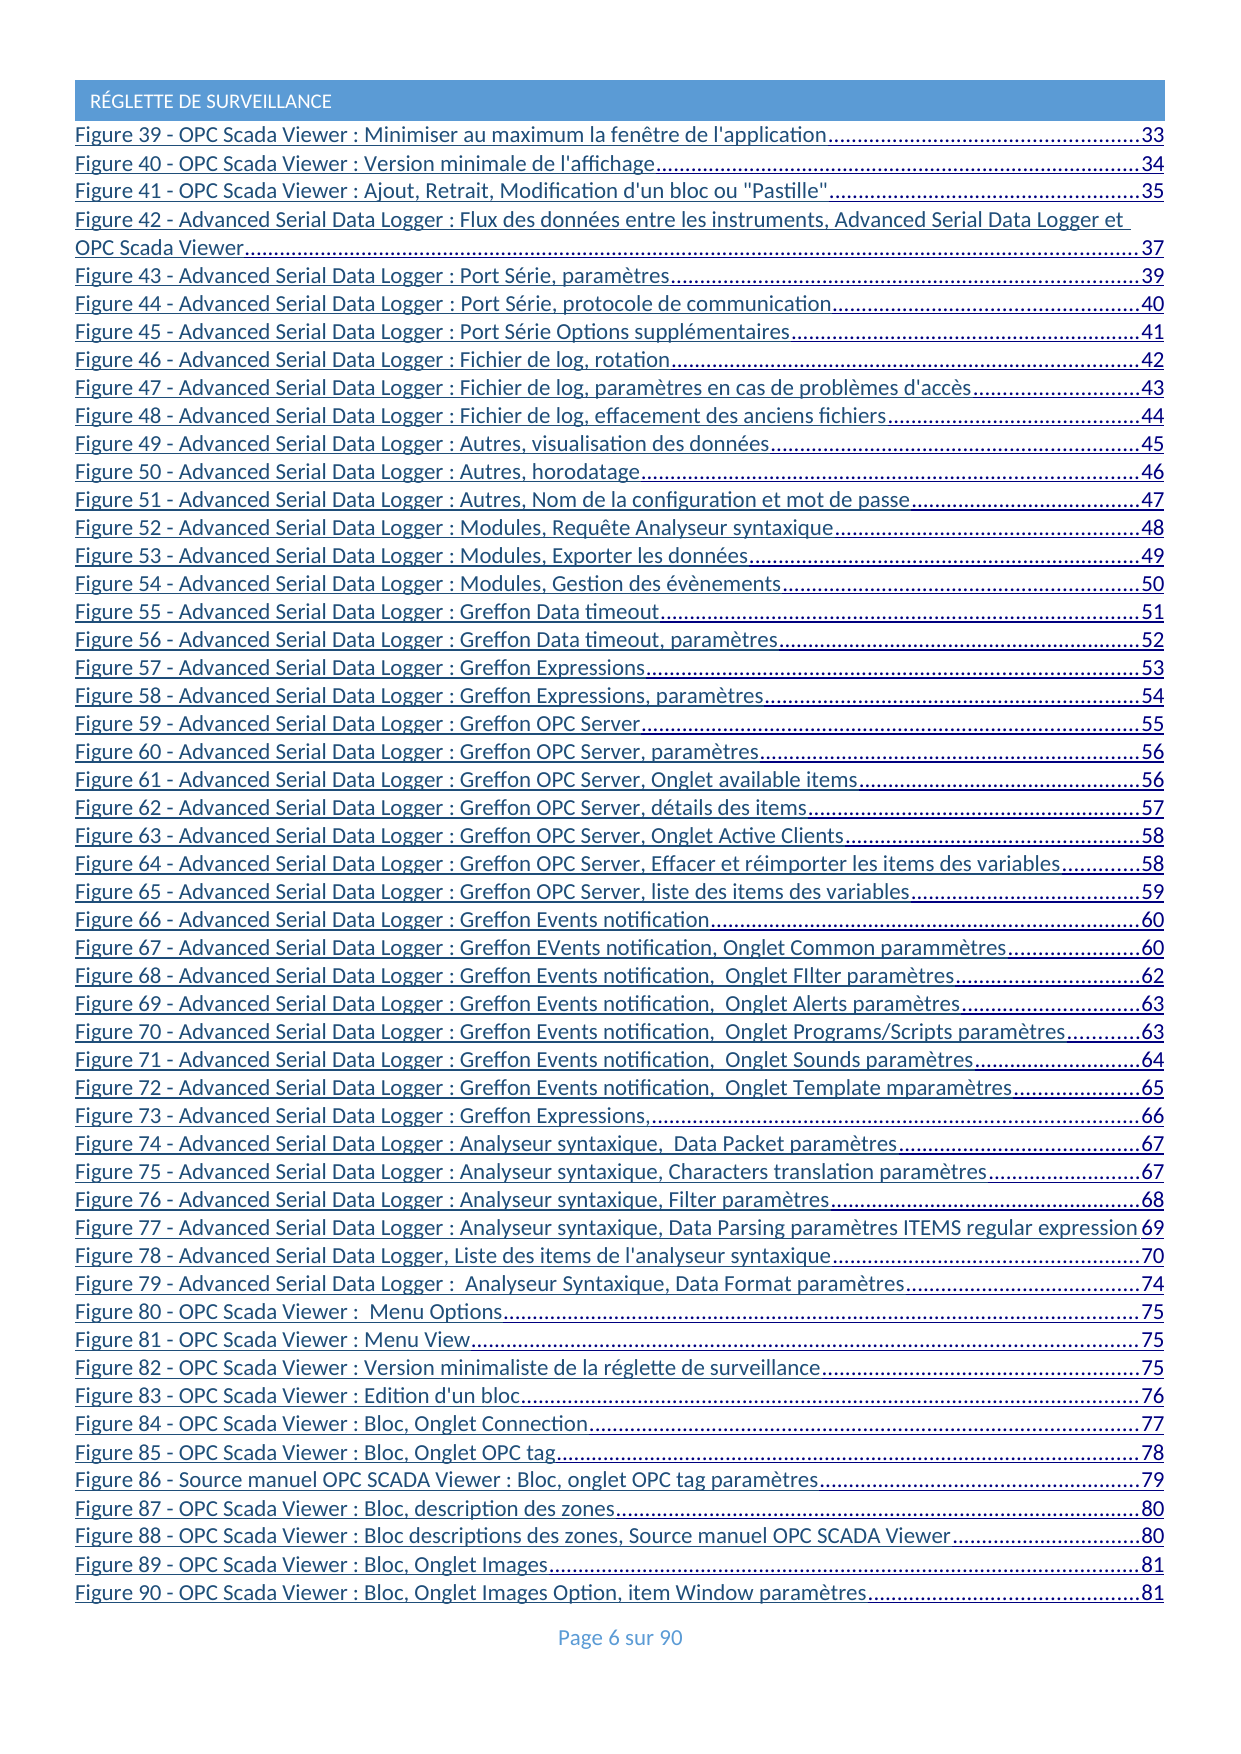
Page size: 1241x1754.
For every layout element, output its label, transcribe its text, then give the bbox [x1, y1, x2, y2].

text Figure 72 - Advanced Serial Data Logger : Greffon Events notification, Onglet Template mparamètres 65 [75, 1073, 1165, 1101]
text Figure 77 - Advanced Serial Data Logger : Analyseur syntaxique, Data Parsing paramètres ITEMS regular expression 69 [75, 1213, 1165, 1241]
text Figure 58 - Advanced Serial Data Logger : Greffon Expressions, paramètres 54 [75, 681, 1165, 709]
text Figure 78 - Advanced Serial Data Logger, Liste des items de l'analyseur syntaxique 70 [75, 1241, 1165, 1269]
text Figure 45 - Advanced Serial Data Logger : Port Série Options supplémentaires 41 [75, 317, 1165, 345]
text Figure 56 - Advanced Serial Data Logger : Greffon Data timeout, paramètres 52 [75, 625, 1165, 653]
text Figure 71 - Advanced Serial Data Logger : Greffon Events notification, Onglet Sounds paramètres 64 [75, 1045, 1165, 1073]
text Figure 55 - Advanced Serial Data Logger : Greffon Data timeout 51 [75, 597, 1165, 625]
text Figure 76 - Advanced Serial Data Logger : Analyseur syntaxique, Filter paramètres 68 [75, 1185, 1165, 1213]
text Figure 48 - Advanced Serial Data Logger : Fichier de log, effacement des anciens fichiers 44 [75, 401, 1165, 429]
text Figure 69 - Advanced Serial Data Logger : Greffon Events notification, Onglet Alerts paramètres 63 [75, 989, 1165, 1017]
text Figure 81 - OPC Scada Viewer : Menu View 75 [75, 1326, 1165, 1353]
text Figure 57 - Advanced Serial Data Logger : Greffon Expressions 53 [75, 653, 1165, 681]
text Figure 49 - Advanced Serial Data Logger : Autres, visualisation des données 45 [75, 429, 1165, 457]
text Figure 75 - Advanced Serial Data Logger : Analyseur syntaxique, Characters translation paramètres 67 [75, 1157, 1165, 1185]
text Figure 88 - OPC Scada Viewer : Bloc descriptions des zones, Source manuel OPC SCADA Viewer 80 [75, 1522, 1165, 1550]
text Figure 54 - Advanced Serial Data Logger : Modules, Gestion des évènements 50 [75, 569, 1165, 597]
text Figure 73 - Advanced Serial Data Logger : Greffon Expressions, 66 [75, 1101, 1165, 1129]
text Figure 53 - Advanced Serial Data Logger : Modules, Exporter les données 49 [75, 541, 1165, 569]
text Figure 86 - Source manuel OPC SCADA Viewer : Bloc, onglet OPC tag paramètres 79 [75, 1466, 1165, 1494]
text Figure 41 - OPC Scada Viewer : Ajout, Retrait, Modification d'un bloc ou "Pastille" 35 [75, 177, 1165, 205]
text Figure 52 - Advanced Serial Data Logger : Modules, Requête Analyseur syntaxique 48 [75, 513, 1165, 541]
text Figure 70 - Advanced Serial Data Logger : Greffon Events notification, Onglet Programs/Scripts paramètres 63 [75, 1017, 1165, 1045]
text Figure 64 - Advanced Serial Data Logger : Greffon OPC Server, Effacer et réimporter les items des variables 58 [75, 849, 1165, 877]
text Figure 82 - OPC Scada Viewer : Version minimaliste de la réglette de surveillance 75 [75, 1353, 1165, 1382]
text Figure 39 - OPC Scada Viewer : Minimiser au maximum la fenêtre de l'application 33 [75, 121, 1165, 149]
text Figure 83 - OPC Scada Viewer : Edition d'un bloc 76 [75, 1382, 1165, 1409]
text Figure 89 - OPC Scada Viewer : Bloc, Onglet Images 81 [75, 1550, 1165, 1578]
text Figure 74 - Advanced Serial Data Logger : Analyseur syntaxique, Data Packet paramètres 67 [75, 1129, 1165, 1157]
text Figure 84 - OPC Scada Viewer : Bloc, Onglet Connection 77 [75, 1409, 1165, 1438]
text Figure 60 - Advanced Serial Data Logger : Greffon OPC Server, paramètres 56 [75, 737, 1165, 765]
text Figure 44 - Advanced Serial Data Logger : Port Série, protocole de communication 40 [75, 289, 1165, 317]
text Figure 90 - OPC Scada Viewer : Bloc, Onglet Images Option, item Window paramètres 81 [75, 1578, 1165, 1606]
text Figure 85 - OPC Scada Viewer : Bloc, Onglet OPC tag 78 [75, 1438, 1165, 1466]
text Figure 67 - Advanced Serial Data Logger : Greffon EVents notification, Onglet Common parammètres 60 [75, 933, 1165, 961]
text Figure 63 - Advanced Serial Data Logger : Greffon OPC Server, Onglet Active Clients 58 [75, 821, 1165, 849]
text Figure 68 - Advanced Serial Data Logger : Greffon Events notification, Onglet FIlter paramètres 62 [75, 961, 1165, 989]
text Figure 59 - Advanced Serial Data Logger : Greffon OPC Server 55 [75, 709, 1165, 737]
text Figure 62 - Advanced Serial Data Logger : Greffon OPC Server, détails des items 57 [75, 793, 1165, 821]
text Figure 40 - OPC Scada Viewer : Version minimale de l'affichage 34 [75, 149, 1165, 177]
text Figure 46 - Advanced Serial Data Logger : Fichier de log, rotation 42 [75, 345, 1165, 373]
text Figure 51 - Advanced Serial Data Logger : Autres, Nom de la configuration et mot de passe 47 [75, 485, 1165, 513]
text Figure 42 - Advanced Serial Data Logger : Flux des données entre les instruments, Advanced Serial Data Logger et OPC Scada Viewer 37 [75, 205, 1165, 261]
text Figure 47 - Advanced Serial Data Logger : Fichier de log, paramètres en cas de problèmes d'accès 43 [75, 373, 1165, 401]
text Figure 87 - OPC Scada Viewer : Bloc, description des zones 80 [75, 1494, 1165, 1522]
text Figure 43 - Advanced Serial Data Logger : Port Série, paramètres 39 [75, 261, 1165, 289]
text Figure 80 - OPC Scada Viewer : Menu Options 75 [75, 1297, 1165, 1326]
text Figure 66 - Advanced Serial Data Logger : Greffon Events notification 60 [75, 905, 1165, 933]
text Figure 65 - Advanced Serial Data Logger : Greffon OPC Server, liste des items des variables 59 [75, 877, 1165, 905]
text Figure 61 - Advanced Serial Data Logger : Greffon OPC Server, Onglet available items 56 [75, 765, 1165, 793]
text Figure 79 - Advanced Serial Data Logger : Analyseur Syntaxique, Data Format paramètres 74 [75, 1269, 1165, 1297]
text Figure 50 - Advanced Serial Data Logger : Autres, horodatage 46 [75, 457, 1165, 485]
